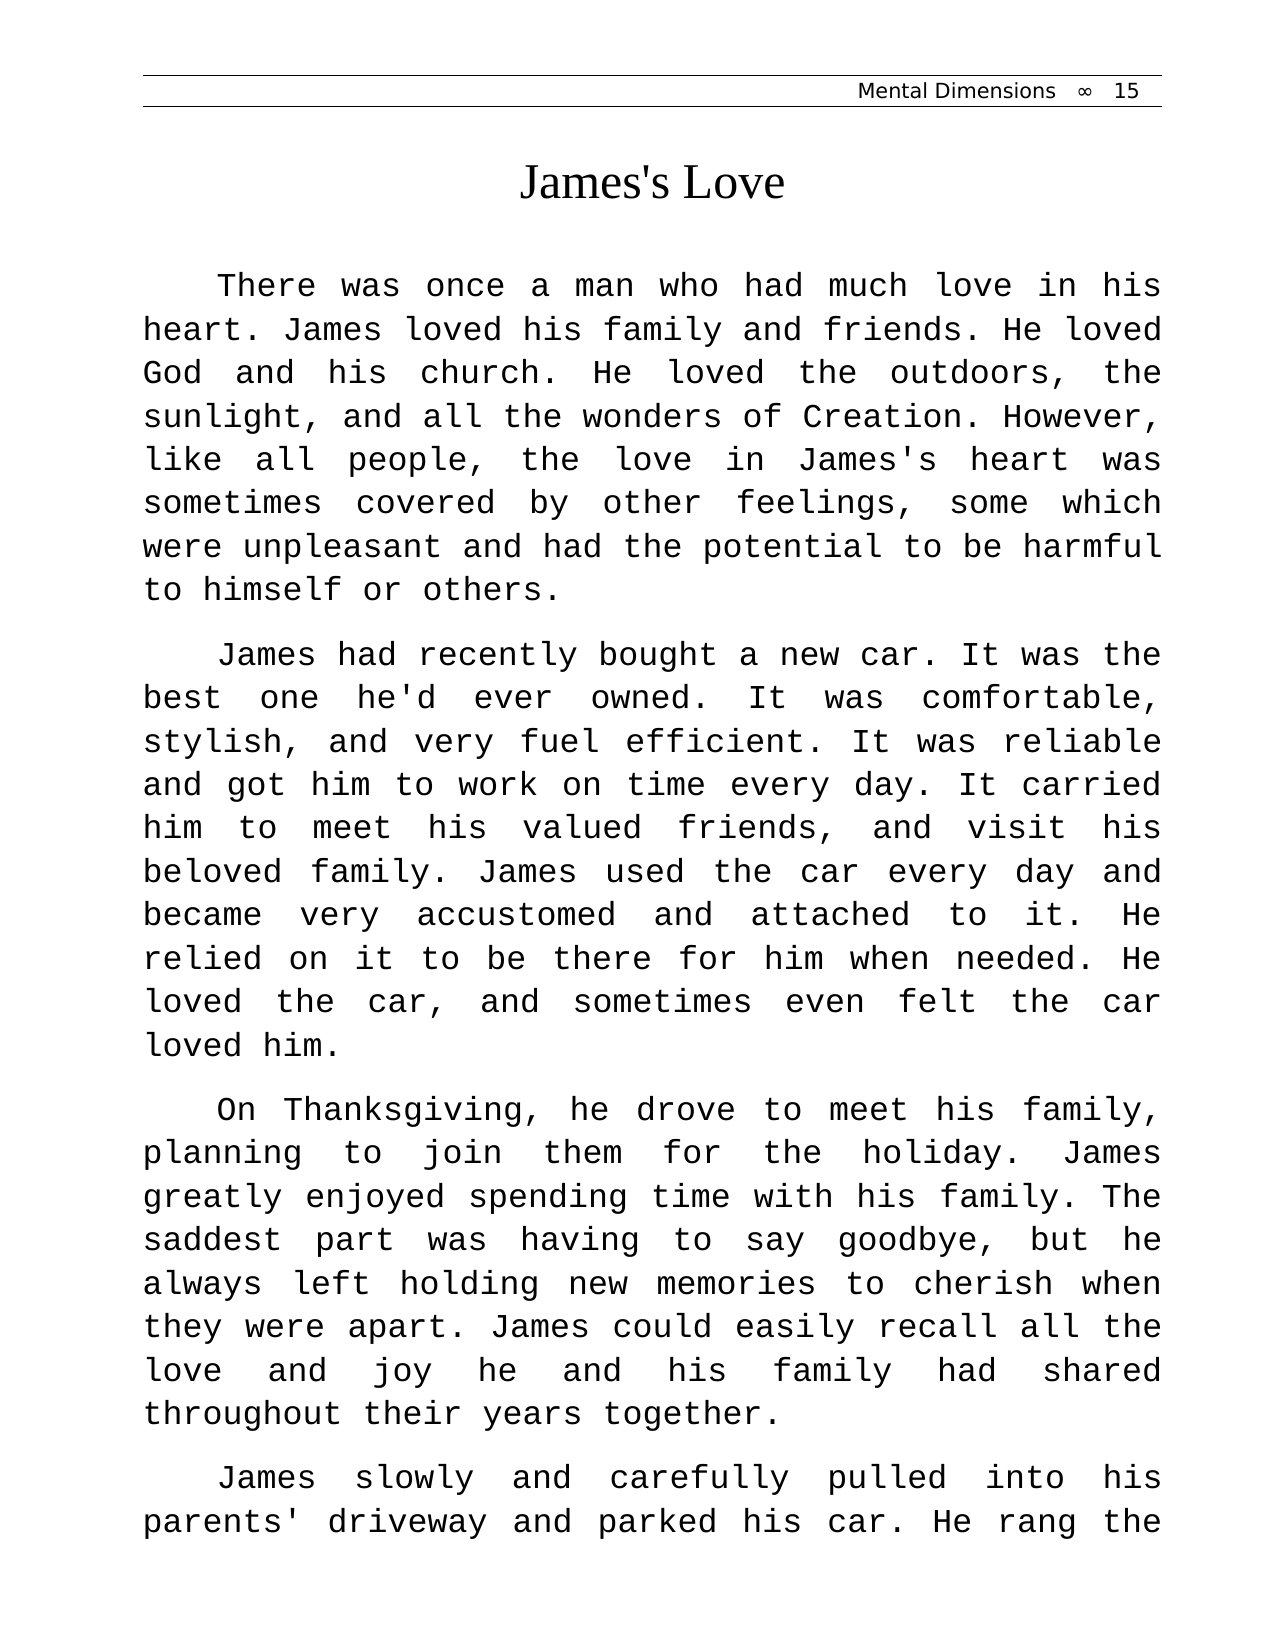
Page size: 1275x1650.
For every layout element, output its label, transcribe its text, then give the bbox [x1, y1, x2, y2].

text James had recently bought a new car. It was the best one he'd ever owned. It was comfortable, stylish, and very fuel efficient. It was reliable and got him to work on time every day. It carried him to meet his valued friends, and visit his beloved family. James used the car every day and became very accustomed and attached to it. He relied on it to be there for him when needed. He loved the car, and sometimes even felt the car loved him. [142, 637, 1162, 1066]
text There was once a man who had much love in his heart. James loved his family and friends. He loved God and his church. He loved the outdoors, the sunlight, and all the wonders of Creation. However, like all people, the love in James's heart was sometimes covered by other feelings, some which were unpleasant and had the potential to be harmful to himself or others. [142, 269, 1162, 611]
text On Thanksgiving, he drove to meet his family, planning to join them for the holiday. James greatly enjoyed spending time with his family. The saddest part was having to say goodbye, but he always left holding new memories to cherish when they were apart. James could easily recall all the love and joy he and his family had shared throughout their years together. [142, 1093, 1162, 1434]
text James slowly and carefully pulled into his parents' driveway and parked his car. He rang the [142, 1461, 1162, 1542]
title James's Love [142, 152, 1162, 209]
